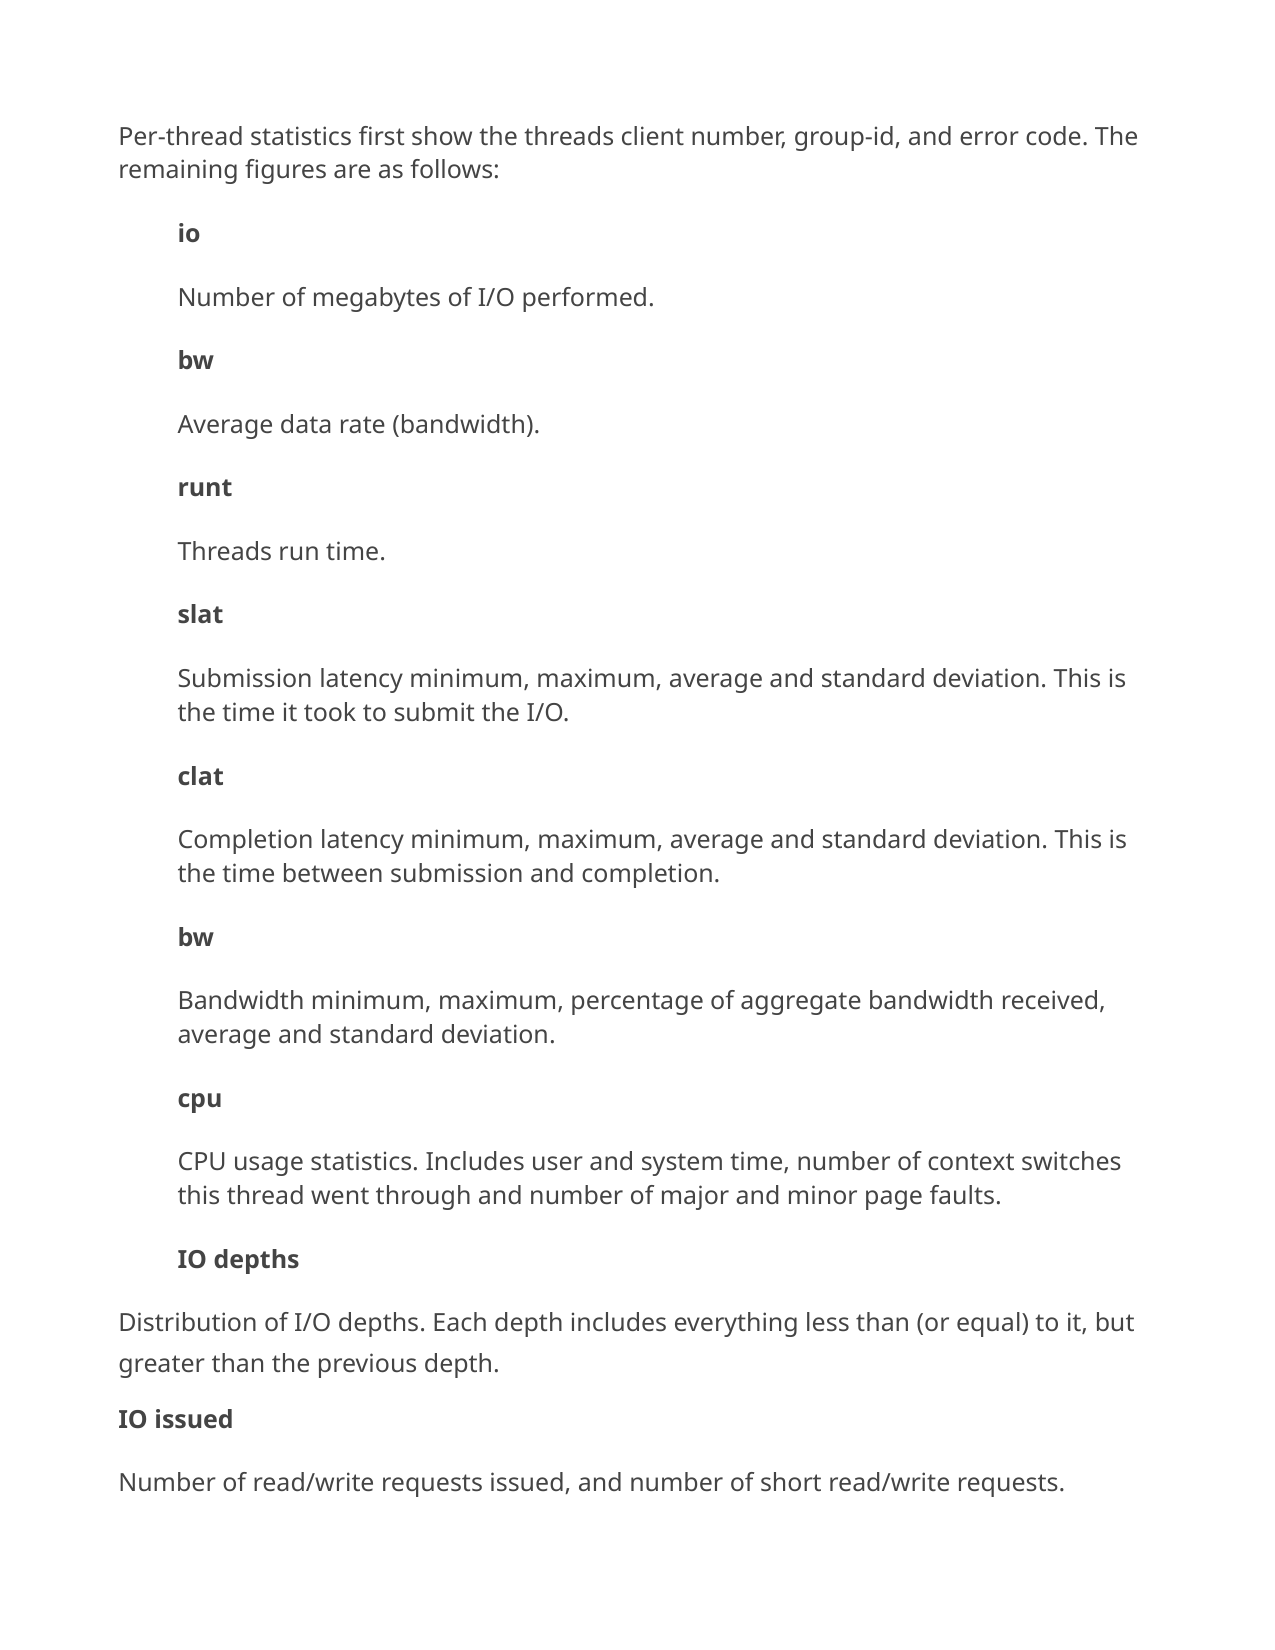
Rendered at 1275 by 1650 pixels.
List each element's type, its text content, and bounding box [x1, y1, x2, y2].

list Number of megabytes of I/O performed. [177, 279, 1157, 313]
list Submission latency minimum, maximum, average and standard deviation. This is the time it took to submit the I/O. [177, 661, 1157, 729]
text Number of read/write requests issued, and number of short read/write requests. [118, 1465, 1157, 1499]
list io [177, 216, 1157, 250]
list Average data rate (bandwidth). [177, 406, 1157, 440]
list Threads run time. [177, 533, 1157, 567]
list bw [177, 919, 1157, 953]
list cpu [177, 1080, 1157, 1114]
list Bandwidth minimum, maximum, percentage of aggregate bandwidth received, average and standard deviation. [177, 983, 1157, 1051]
list slat [177, 597, 1157, 631]
list bw [177, 343, 1157, 377]
list CPU usage statistics. Includes user and system time, number of context switches this thread went through and number of major and minor page faults. [177, 1144, 1157, 1212]
list IO issued [118, 1401, 1157, 1435]
list IO depths [177, 1242, 1157, 1276]
list Completion latency minimum, maximum, average and standard deviation. This is the time between submission and completion. [177, 822, 1157, 890]
list clat [177, 758, 1157, 792]
list runt [177, 470, 1157, 504]
text Distribution of I/O depths. Each depth includes everything less than (or equal) to it, but greater than the previous depth. [118, 1305, 1157, 1380]
subtitle Per-thread statistics first show the threads client number, group-id, and error code. The remaining figures are as follows: [118, 118, 1157, 186]
